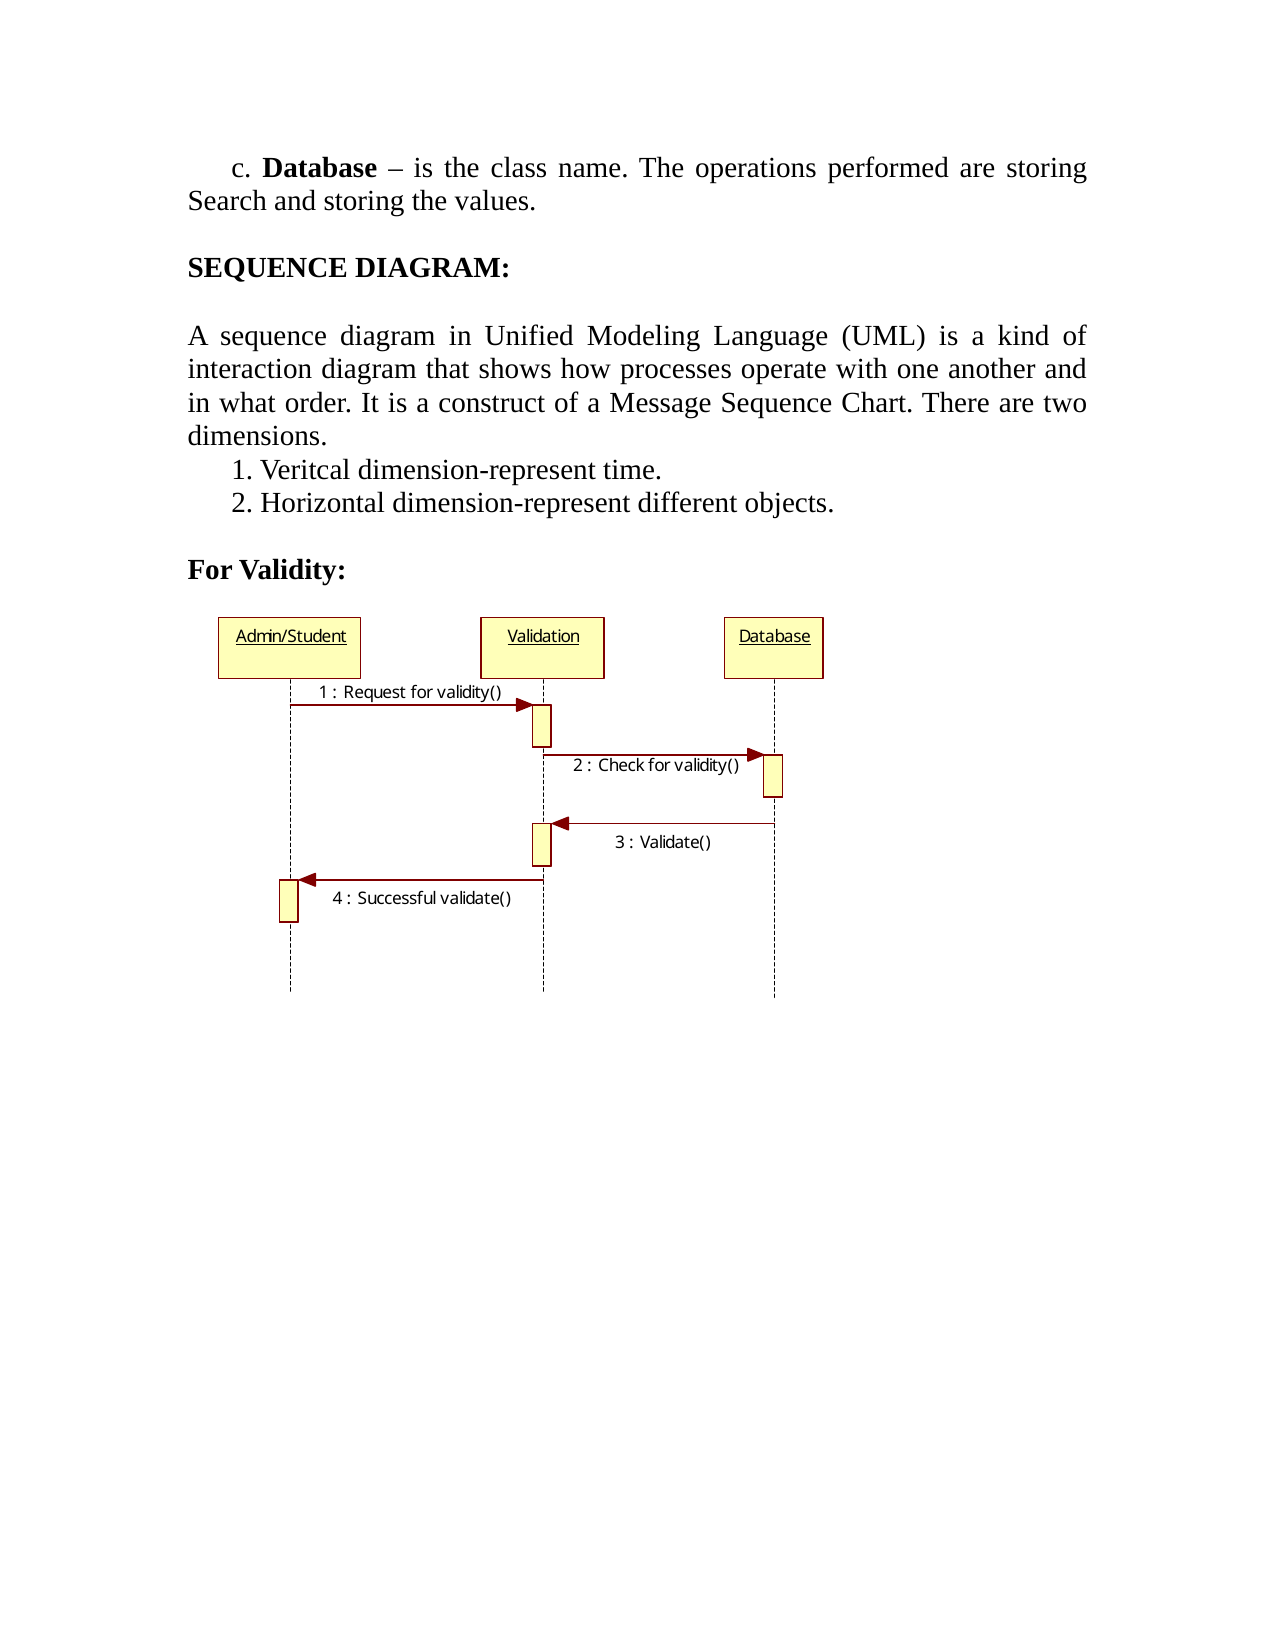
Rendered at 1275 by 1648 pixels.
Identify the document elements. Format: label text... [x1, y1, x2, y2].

text For Validity: [187, 552, 1088, 586]
text A sequence diagram in Unified Modeling Language (UML) is a kind of interaction diagram that shows how processes operate with one another and in what order. It is a construct of a Message Sequence Chart. There are two dimensions. [187, 318, 1088, 452]
text 1. Veritcal dimension-represent time. [187, 452, 1088, 485]
text 2. Horizontal dimension-represent different objects. [187, 485, 1088, 519]
text SEQUENCE DIAGRAM: [187, 251, 1088, 284]
text c. Database – is the class name. The operations performed are storing Search and storing the values. [187, 150, 1088, 217]
